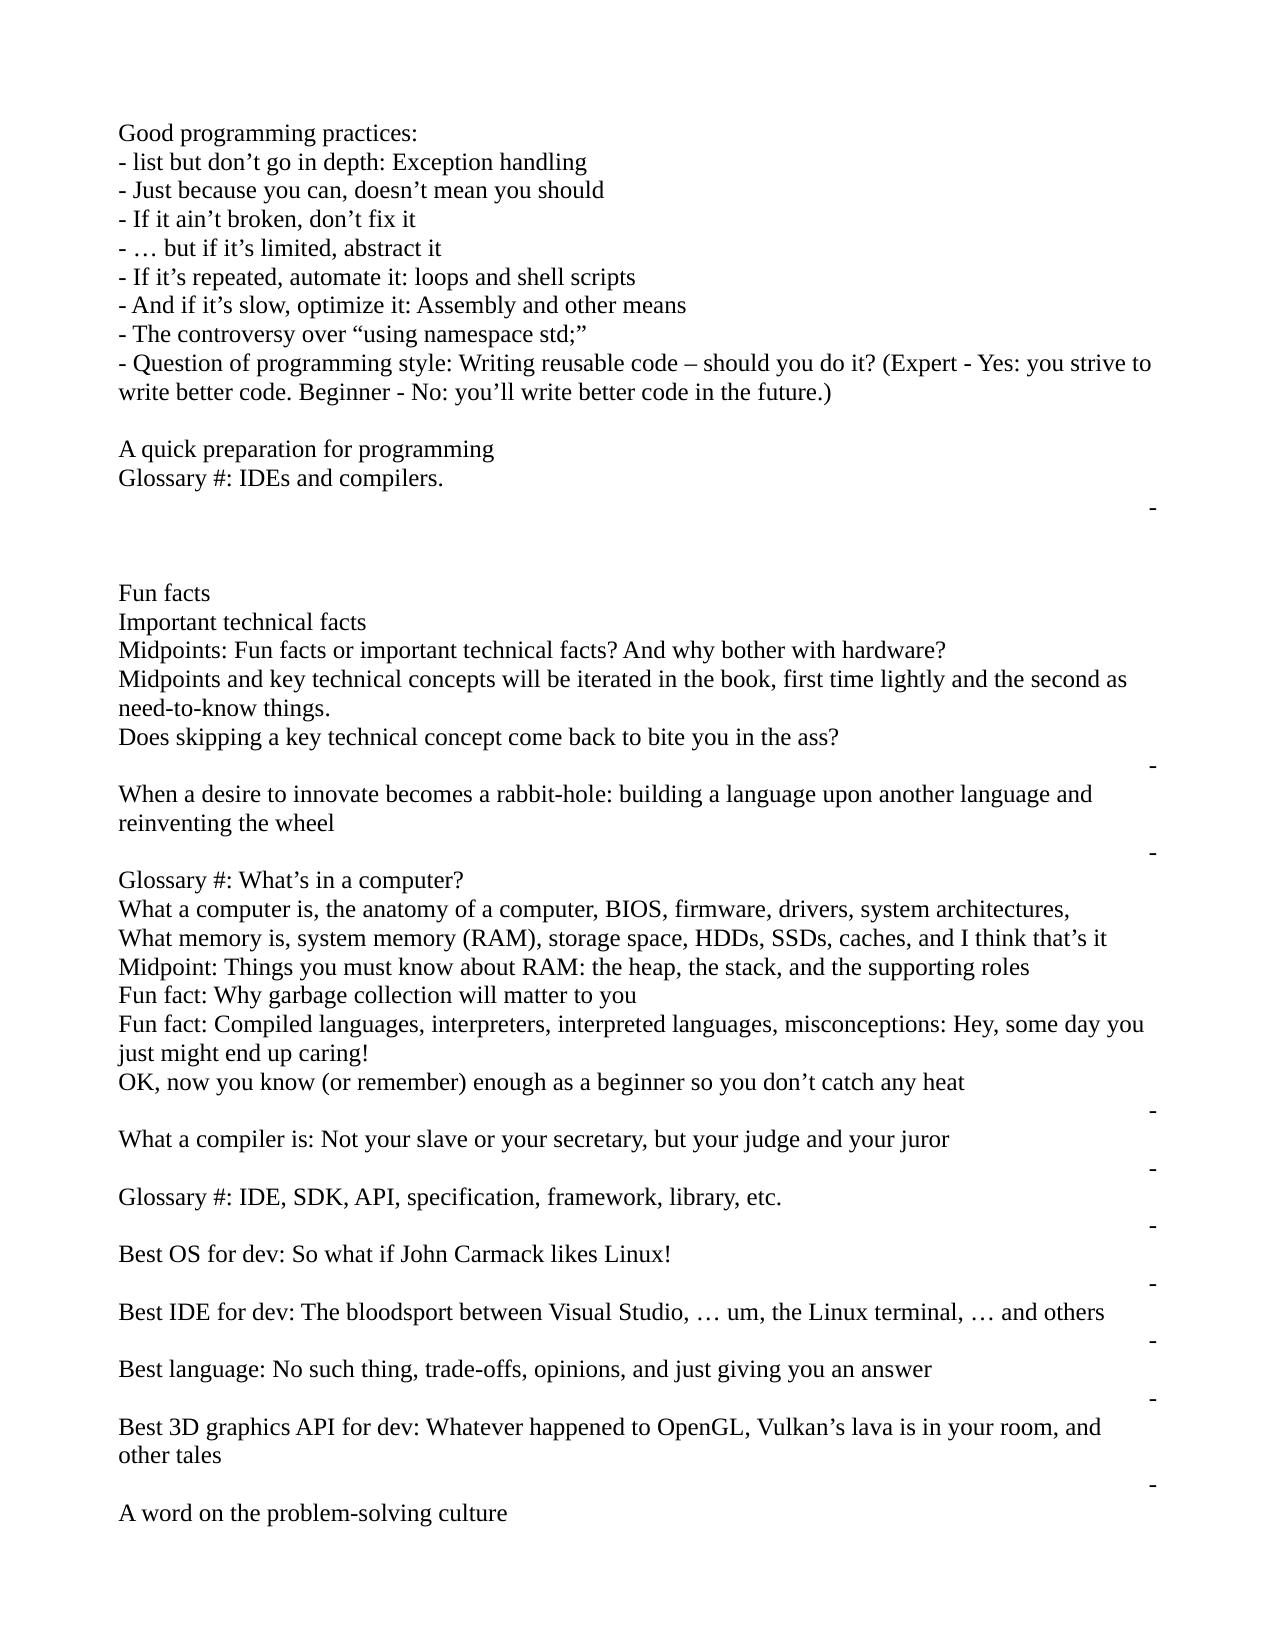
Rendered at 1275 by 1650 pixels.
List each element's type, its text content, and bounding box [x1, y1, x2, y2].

text What memory is, system memory (RAM), storage space, HDDs, SSDs, caches, and I think that’s it [118, 923, 1157, 952]
text - [118, 837, 1157, 866]
text A quick preparation for programming [118, 434, 1157, 463]
text Midpoint: Things you must know about RAM: the heap, the stack, and the supporting roles [118, 952, 1157, 981]
text Good programming practices: [118, 118, 1157, 147]
text Glossary #: IDEs and compilers. [118, 463, 1157, 492]
text Glossary #: What’s in a computer? [118, 866, 1157, 894]
text - If it’s repeated, automate it: loops and shell scripts [118, 262, 1157, 291]
text Does skipping a key technical concept come back to bite you in the ass? [118, 722, 1157, 751]
text Best language: No such thing, trade-offs, opinions, and just giving you an answer [118, 1354, 1157, 1383]
text - [118, 1326, 1157, 1354]
text OK, now you know (or remember) enough as a beginner so you don’t catch any heat [118, 1067, 1157, 1096]
text Fun fact: Compiled languages, interpreters, interpreted languages, misconceptions: Hey, some day you just might end up caring! [118, 1009, 1157, 1067]
text - [118, 1469, 1157, 1498]
text - If it ain’t broken, don’t fix it [118, 204, 1157, 233]
text Midpoints: Fun facts or important technical facts? And why bother with hardware? [118, 636, 1157, 664]
text Fun facts [118, 578, 1157, 607]
text - And if it’s slow, optimize it: Assembly and other means [118, 291, 1157, 319]
text What a computer is, the anatomy of a computer, BIOS, firmware, drivers, system architectures, [118, 894, 1157, 923]
text When a desire to innovate becomes a rabbit-hole: building a language upon another language and reinventing the wheel [118, 779, 1157, 837]
text - The controversy over “using namespace std;” [118, 319, 1157, 348]
text - [118, 1211, 1157, 1239]
text Fun fact: Why garbage collection will matter to you [118, 981, 1157, 1009]
text Important technical facts [118, 607, 1157, 636]
text - [118, 1153, 1157, 1182]
text Best OS for dev: So what if John Carmack likes Linux! [118, 1239, 1157, 1268]
text - … but if it’s limited, abstract it [118, 233, 1157, 262]
text Glossary #: IDE, SDK, API, specification, framework, library, etc. [118, 1182, 1157, 1211]
text - [118, 751, 1157, 779]
text Midpoints and key technical concepts will be iterated in the book, first time lightly and the second as need-to-know things. [118, 664, 1157, 722]
text - Just because you can, doesn’t mean you should [118, 176, 1157, 204]
text - Question of programming style: Writing reusable code – should you do it? (Expert - Yes: you strive to write better code. Beginner - No: you’ll write better code in the future.) [118, 348, 1157, 406]
text Best IDE for dev: The bloodsport between Visual Studio, … um, the Linux terminal, … and others [118, 1297, 1157, 1326]
text - list but don’t go in depth: Exception handling [118, 147, 1157, 176]
text What a compiler is: Not your slave or your secretary, but your judge and your juror [118, 1124, 1157, 1153]
text - [118, 1383, 1157, 1412]
text A word on the problem-solving culture [118, 1498, 1157, 1527]
text - [118, 1096, 1157, 1124]
text - [118, 492, 1157, 521]
text Best 3D graphics API for dev: Whatever happened to OpenGL, Vulkan’s lava is in your room, and other tales [118, 1412, 1157, 1469]
text - [118, 1268, 1157, 1297]
